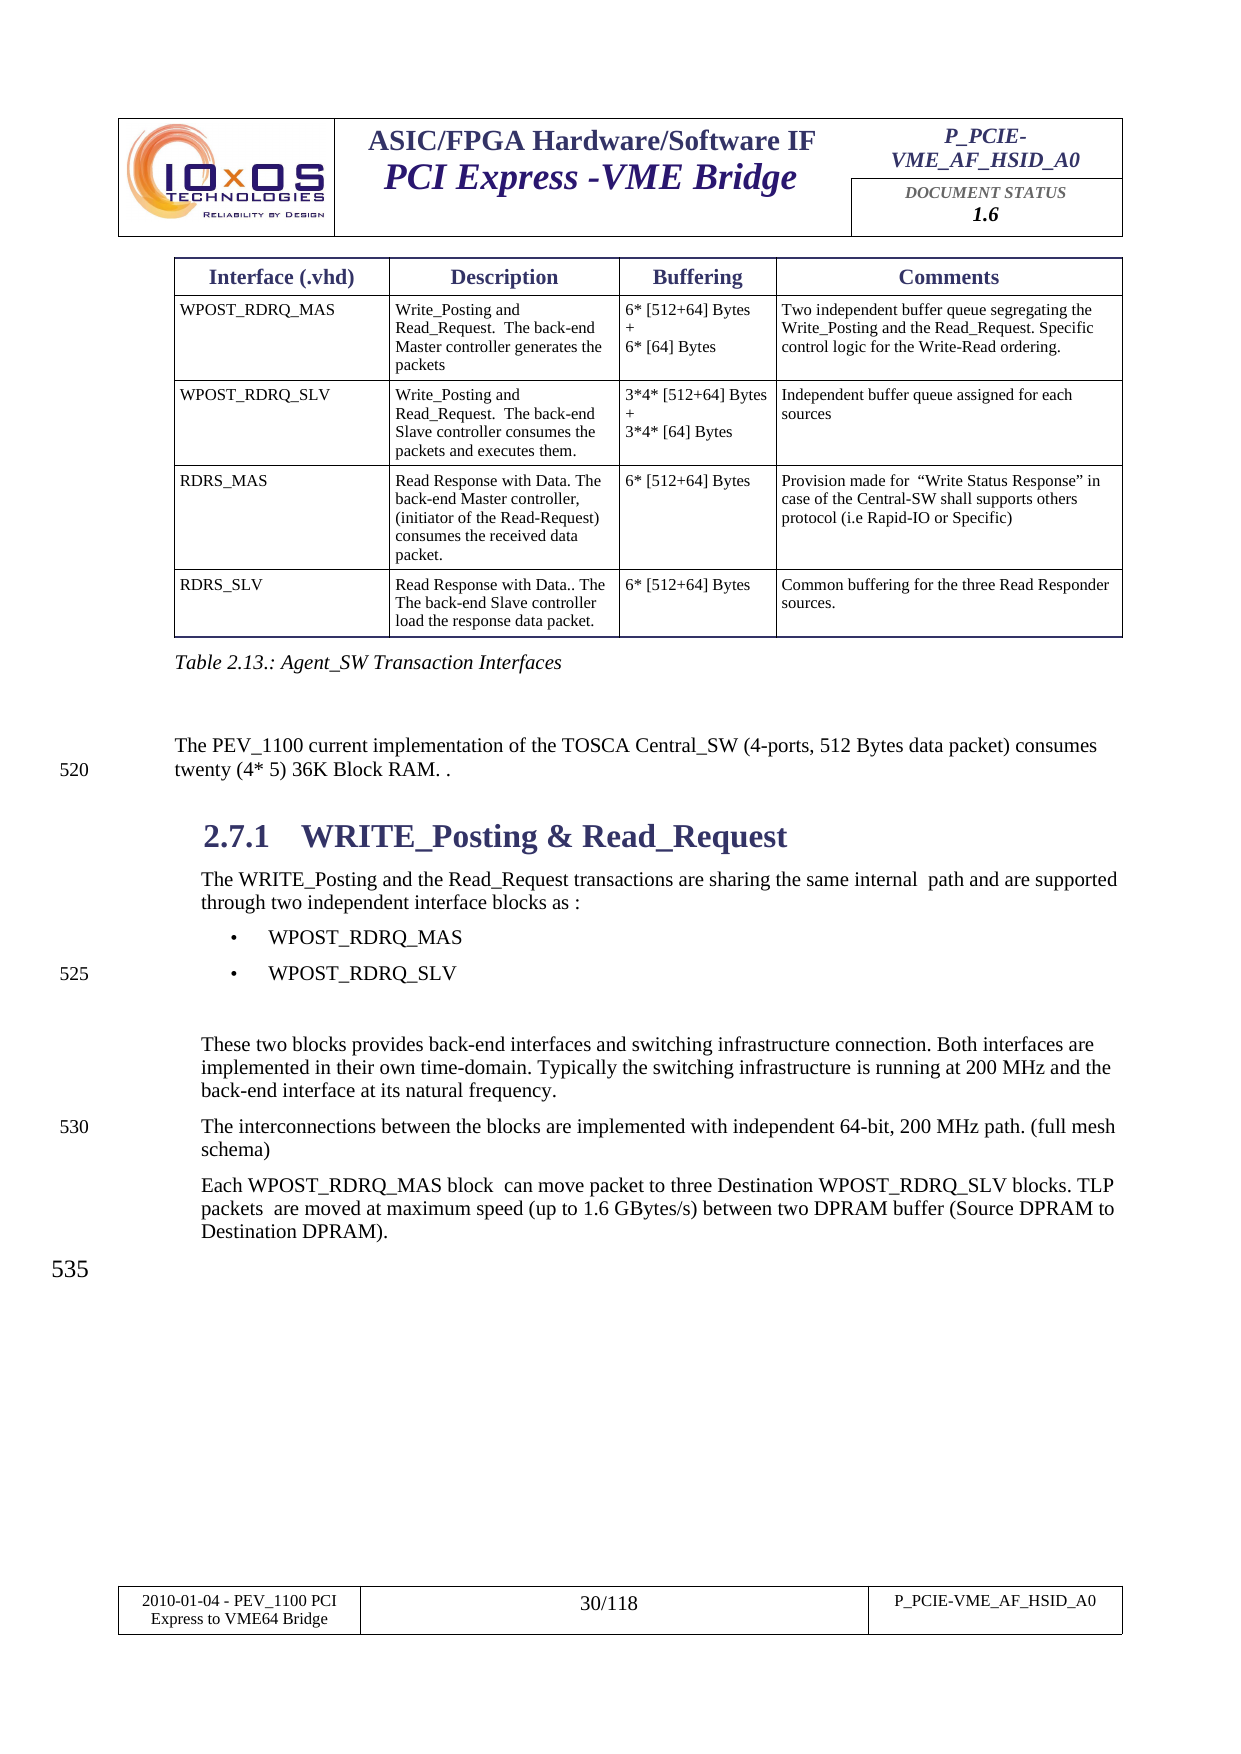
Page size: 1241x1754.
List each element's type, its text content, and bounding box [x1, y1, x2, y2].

list WPOST_RDRQ_MAS [231, 926, 1122, 949]
table_cell 6* [512+64] Bytes [620, 570, 776, 636]
table_cell 3*4* [512+64] Bytes + 3*4* [64] Bytes [620, 381, 776, 465]
subtitle WRITE_Posting & Read_Request [195, 818, 1122, 855]
table_cell Read Response with Data.. The The back-end Slave controller load the response data packet. [390, 570, 619, 636]
table_cell Two independent buffer queue segregating the Write_Posting and the Read_Request. Specific control logic for the Write-Read ordering. [777, 296, 1122, 380]
text The WRITE_Posting and the Read_Request transactions are sharing the same internal path and are supported through two independent interface blocks as : [201, 867, 1122, 914]
table_cell RDRS_MAS [175, 466, 389, 569]
table_header Description [390, 259, 619, 295]
table_cell Read Response with Data. The back-end Master controller, (initiator of the Read-Request) consumes the received data packet. [390, 466, 619, 569]
table_header Buffering [620, 259, 776, 295]
table_cell WPOST_RDRQ_SLV [175, 381, 389, 465]
table_cell 6* [512+64] Bytes [620, 466, 776, 569]
text Each WPOST_RDRQ_MAS block can move packet to three Destination WPOST_RDRQ_SLV blocks. TLP packets are moved at maximum speed (up to 1.6 GBytes/s) between two DPRAM buffer (Source DPRAM to Destination DPRAM). [201, 1174, 1122, 1243]
table_header Interface (.vhd) [175, 259, 389, 295]
text The PEV_1100 current implementation of the TOSCA Central_SW (4-ports, 512 Bytes data packet) consumes twenty (4* 5) 36K Block RAM. . [174, 734, 1122, 781]
table_header Comments [777, 259, 1122, 295]
table_cell Common buffering for the three Read Responder sources. [777, 570, 1122, 636]
table_cell Independent buffer queue assigned for each sources [777, 381, 1122, 465]
list WPOST_RDRQ_SLV [231, 962, 1122, 985]
text The interconnections between the blocks are implemented with independent 64-bit, 200 MHz path. (full mesh schema) [201, 1115, 1122, 1161]
table_cell Provision made for “Write Status Response” in case of the Central-SW shall supports others protocol (i.e Rapid-IO or Specific) [777, 466, 1122, 569]
text Table 2.13.: Agent_SW Transaction Interfaces [174, 651, 1122, 674]
table_cell 6* [512+64] Bytes + 6* [64] Bytes [620, 296, 776, 380]
table_cell Write_Posting and Read_Request. The back-end Master controller generates the packets [390, 296, 619, 380]
text These two blocks provides back-end interfaces and switching infrastructure connection. Both interfaces are implemented in their own time-domain. Typically the switching infrastructure is running at 200 MHz and the back-end interface at its natural frequency. [201, 1033, 1122, 1102]
table_cell WPOST_RDRQ_MAS [175, 296, 389, 380]
table_cell RDRS_SLV [175, 570, 389, 636]
picture [125, 123, 326, 222]
table_cell Write_Posting and Read_Request. The back-end Slave controller consumes the packets and executes them. [390, 381, 619, 465]
